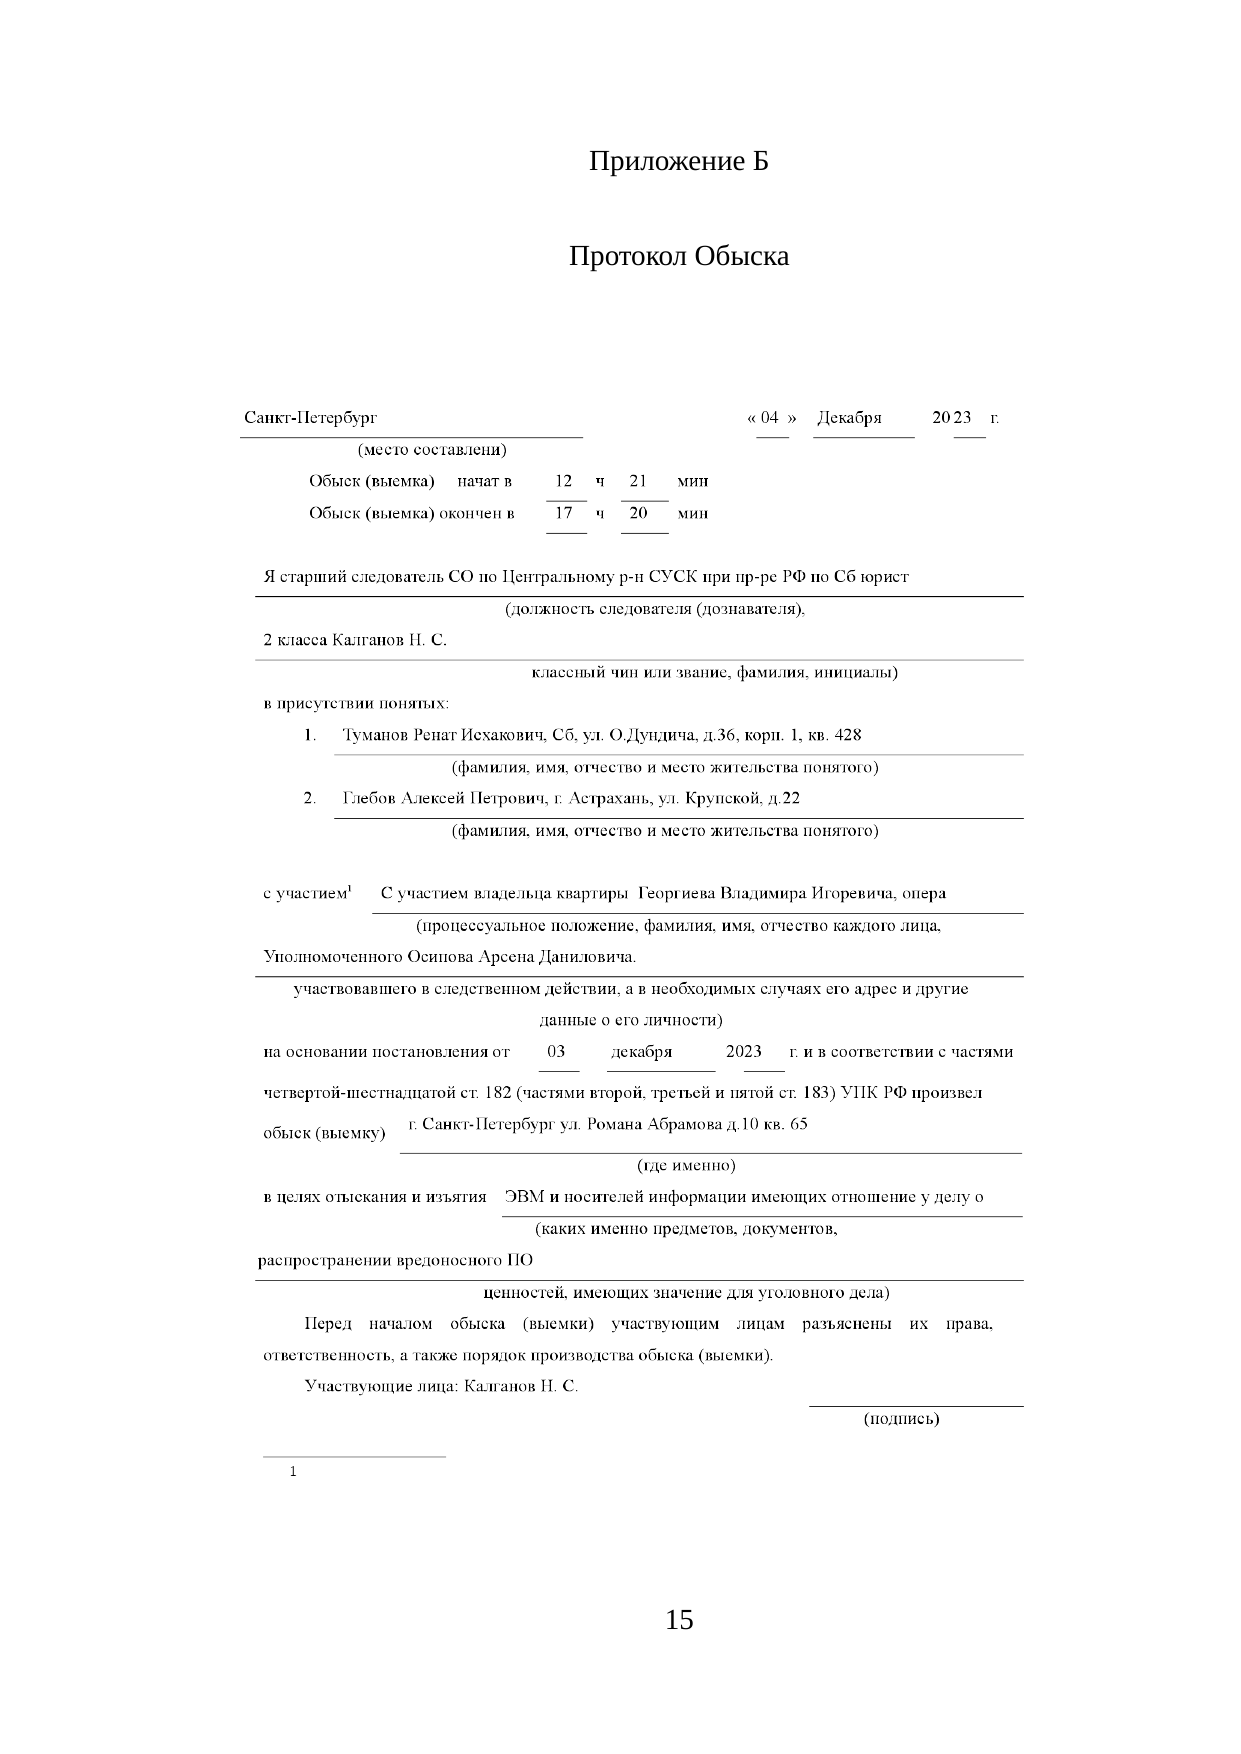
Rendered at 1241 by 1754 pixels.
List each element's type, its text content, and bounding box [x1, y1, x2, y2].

subtitle Приложение Б [177, 143, 1181, 177]
text Протокол Обыска [177, 238, 1181, 272]
picture [177, 288, 1080, 1565]
